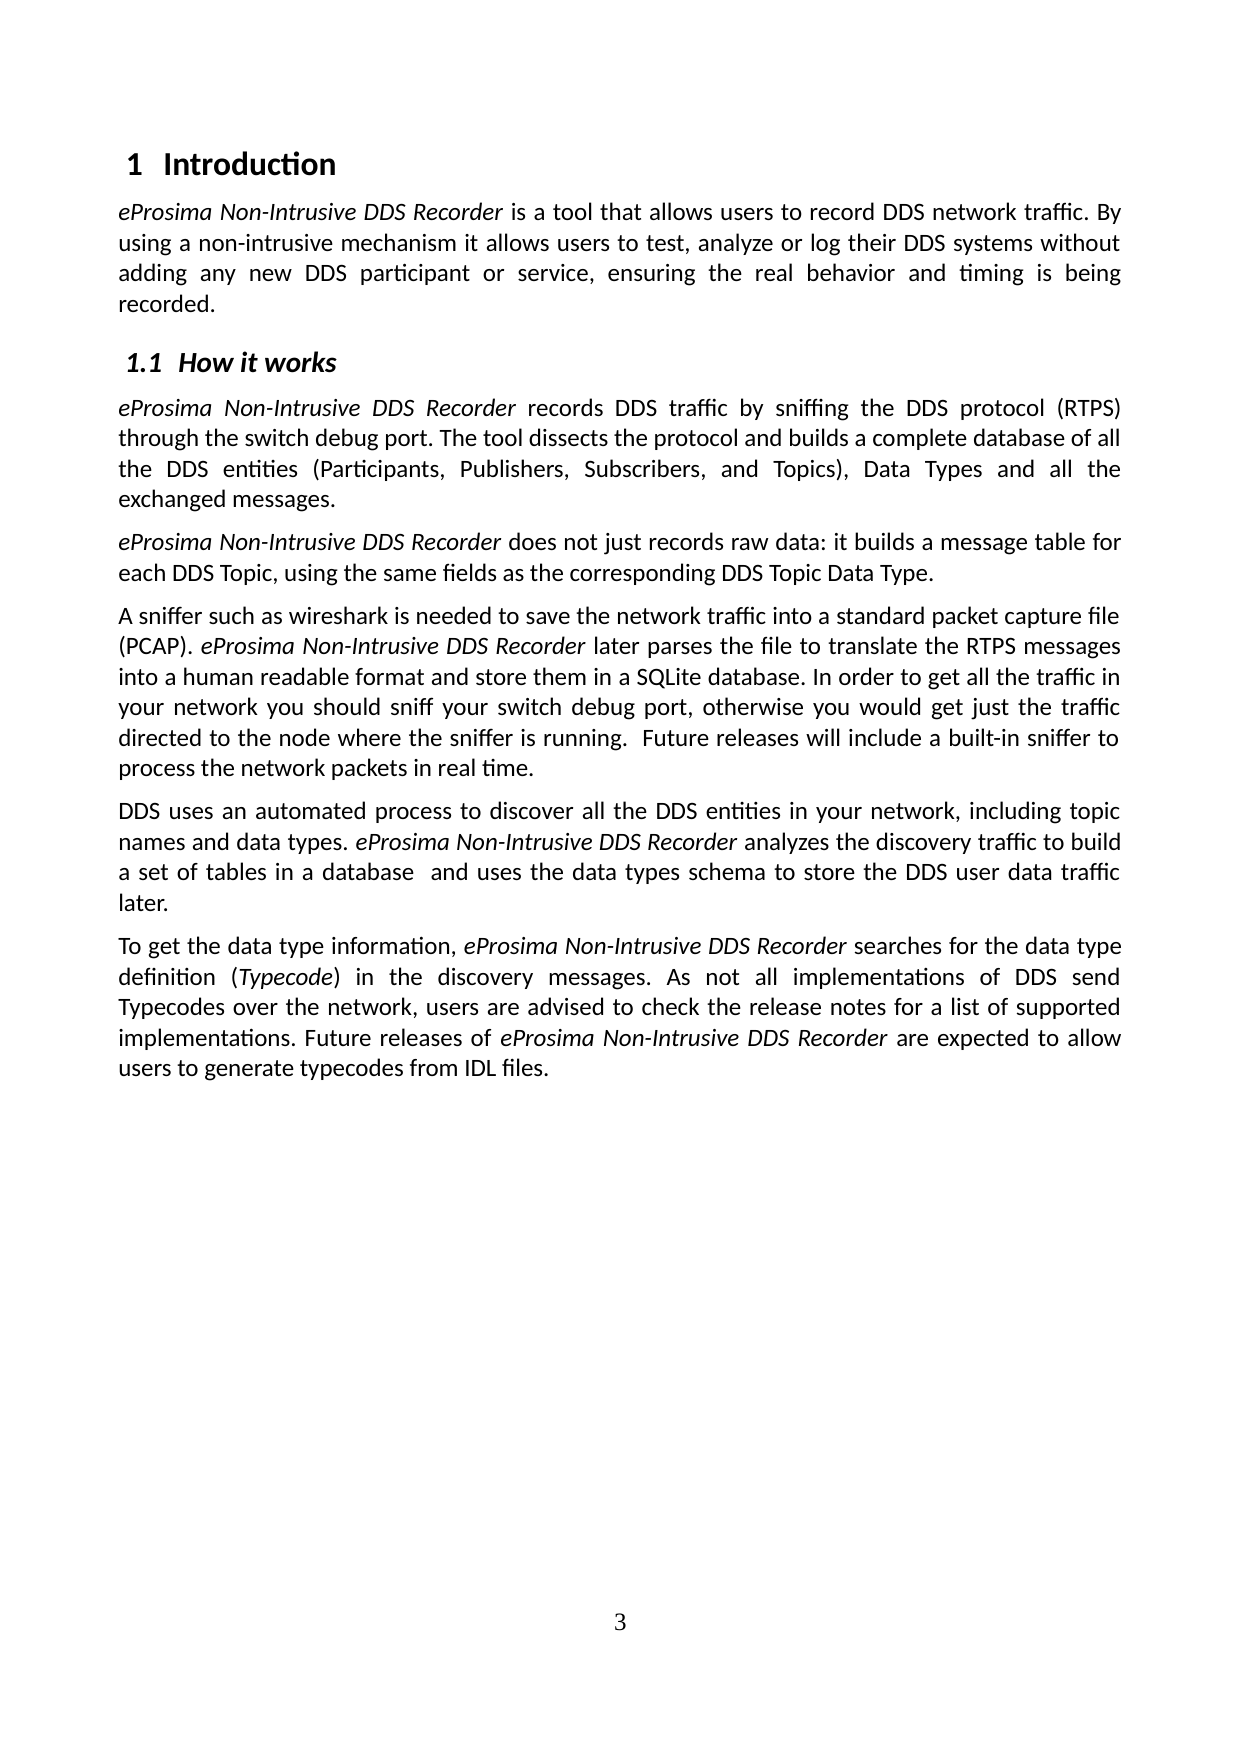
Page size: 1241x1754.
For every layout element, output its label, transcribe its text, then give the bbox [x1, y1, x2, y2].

text eProsima Non-Intrusive DDS Recorder does not just records raw data: it builds a message table for each DDS Topic, using the same fields as the corresponding DDS Topic Data Type. [118, 526, 1122, 587]
text A sniffer such as wireshark is needed to save the network traffic into a standard packet capture file (PCAP). eProsima Non-Intrusive DDS Recorder later parses the file to translate the RTPS messages into a human readable format and store them in a SQLite database. In order to get all the traffic in your network you should sniff your switch debug port, otherwise you would get just the traffic directed to the node where the sniffer is running. Future releases will include a built-in sniffer to process the network packets in real time. [118, 600, 1122, 783]
text eProsima Non-Intrusive DDS Recorder is a tool that allows users to record DDS network traffic. By using a non-intrusive mechanism it allows users to test, analyze or log their DDS systems without adding any new DDS participant or service, ensuring the real behavior and timing is being recorded. [118, 197, 1122, 319]
subtitle How it works [118, 344, 1122, 379]
subtitle Introduction [118, 143, 1122, 184]
text eProsima Non-Intrusive DDS Recorder records DDS traffic by sniffing the DDS protocol (RTPS) through the switch debug port. The tool dissects the protocol and builds a complete database of all the DDS entities (Participants, Publishers, Subscribers, and Topics), Data Types and all the exchanged messages. [118, 392, 1122, 514]
text To get the data type information, eProsima Non-Intrusive DDS Recorder searches for the data type definition (Typecode) in the discovery messages. As not all implementations of DDS send Typecodes over the network, users are advised to check the release notes for a list of supported implementations. Future releases of eProsima Non-Intrusive DDS Recorder are expected to allow users to generate typecodes from IDL files. [118, 930, 1122, 1083]
text DDS uses an automated process to discover all the DDS entities in your network, including topic names and data types. eProsima Non-Intrusive DDS Recorder analyzes the discovery traffic to build a set of tables in a database and uses the data types schema to store the DDS user data traffic later. [118, 796, 1122, 918]
